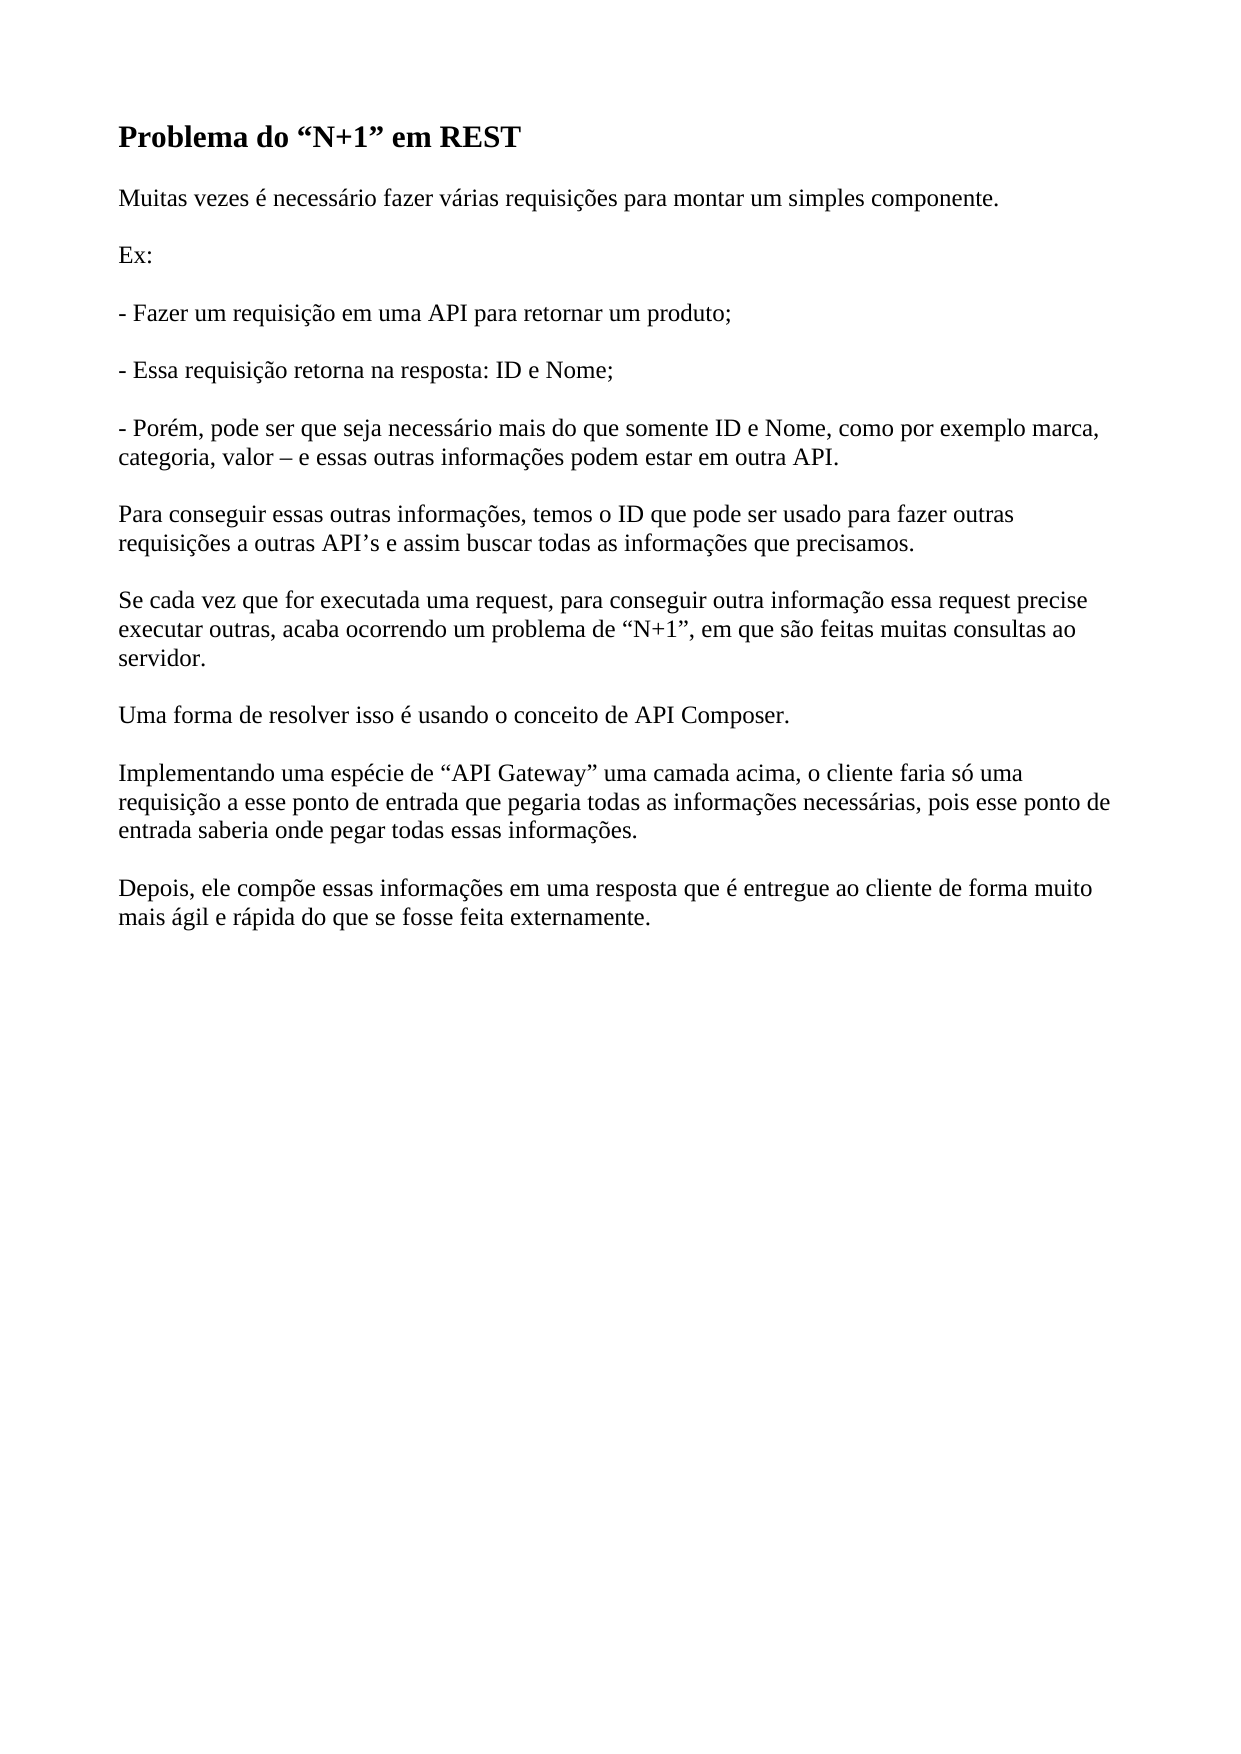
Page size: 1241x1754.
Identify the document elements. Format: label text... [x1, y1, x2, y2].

text Depois, ele compõe essas informações em uma resposta que é entregue ao cliente de forma muito mais ágil e rápida do que se fosse feita externamente. [118, 873, 1122, 930]
text Ex: [118, 240, 1122, 269]
text - Fazer um requisição em uma API para retornar um produto; [118, 298, 1122, 327]
text - Porém, pode ser que seja necessário mais do que somente ID e Nome, como por exemplo marca, categoria, valor – e essas outras informações podem estar em outra API. [118, 413, 1122, 470]
text Muitas vezes é necessário fazer várias requisições para montar um simples componente. [118, 183, 1122, 212]
text Para conseguir essas outras informações, temos o ID que pode ser usado para fazer outras requisições a outras API’s e assim buscar todas as informações que precisamos. [118, 499, 1122, 557]
text Uma forma de resolver isso é usando o conceito de API Composer. [118, 700, 1122, 729]
text Implementando uma espécie de “API Gateway” uma camada acima, o cliente faria só uma requisição a esse ponto de entrada que pegaria todas as informações necessárias, pois esse ponto de entrada saberia onde pegar todas essas informações. [118, 758, 1122, 844]
text - Essa requisição retorna na resposta: ID e Nome; [118, 355, 1122, 384]
text Problema do “N+1” em REST [118, 118, 1122, 154]
text Se cada vez que for executada uma request, para conseguir outra informação essa request precise executar outras, acaba ocorrendo um problema de “N+1”, em que são feitas muitas consultas ao servidor. [118, 585, 1122, 672]
